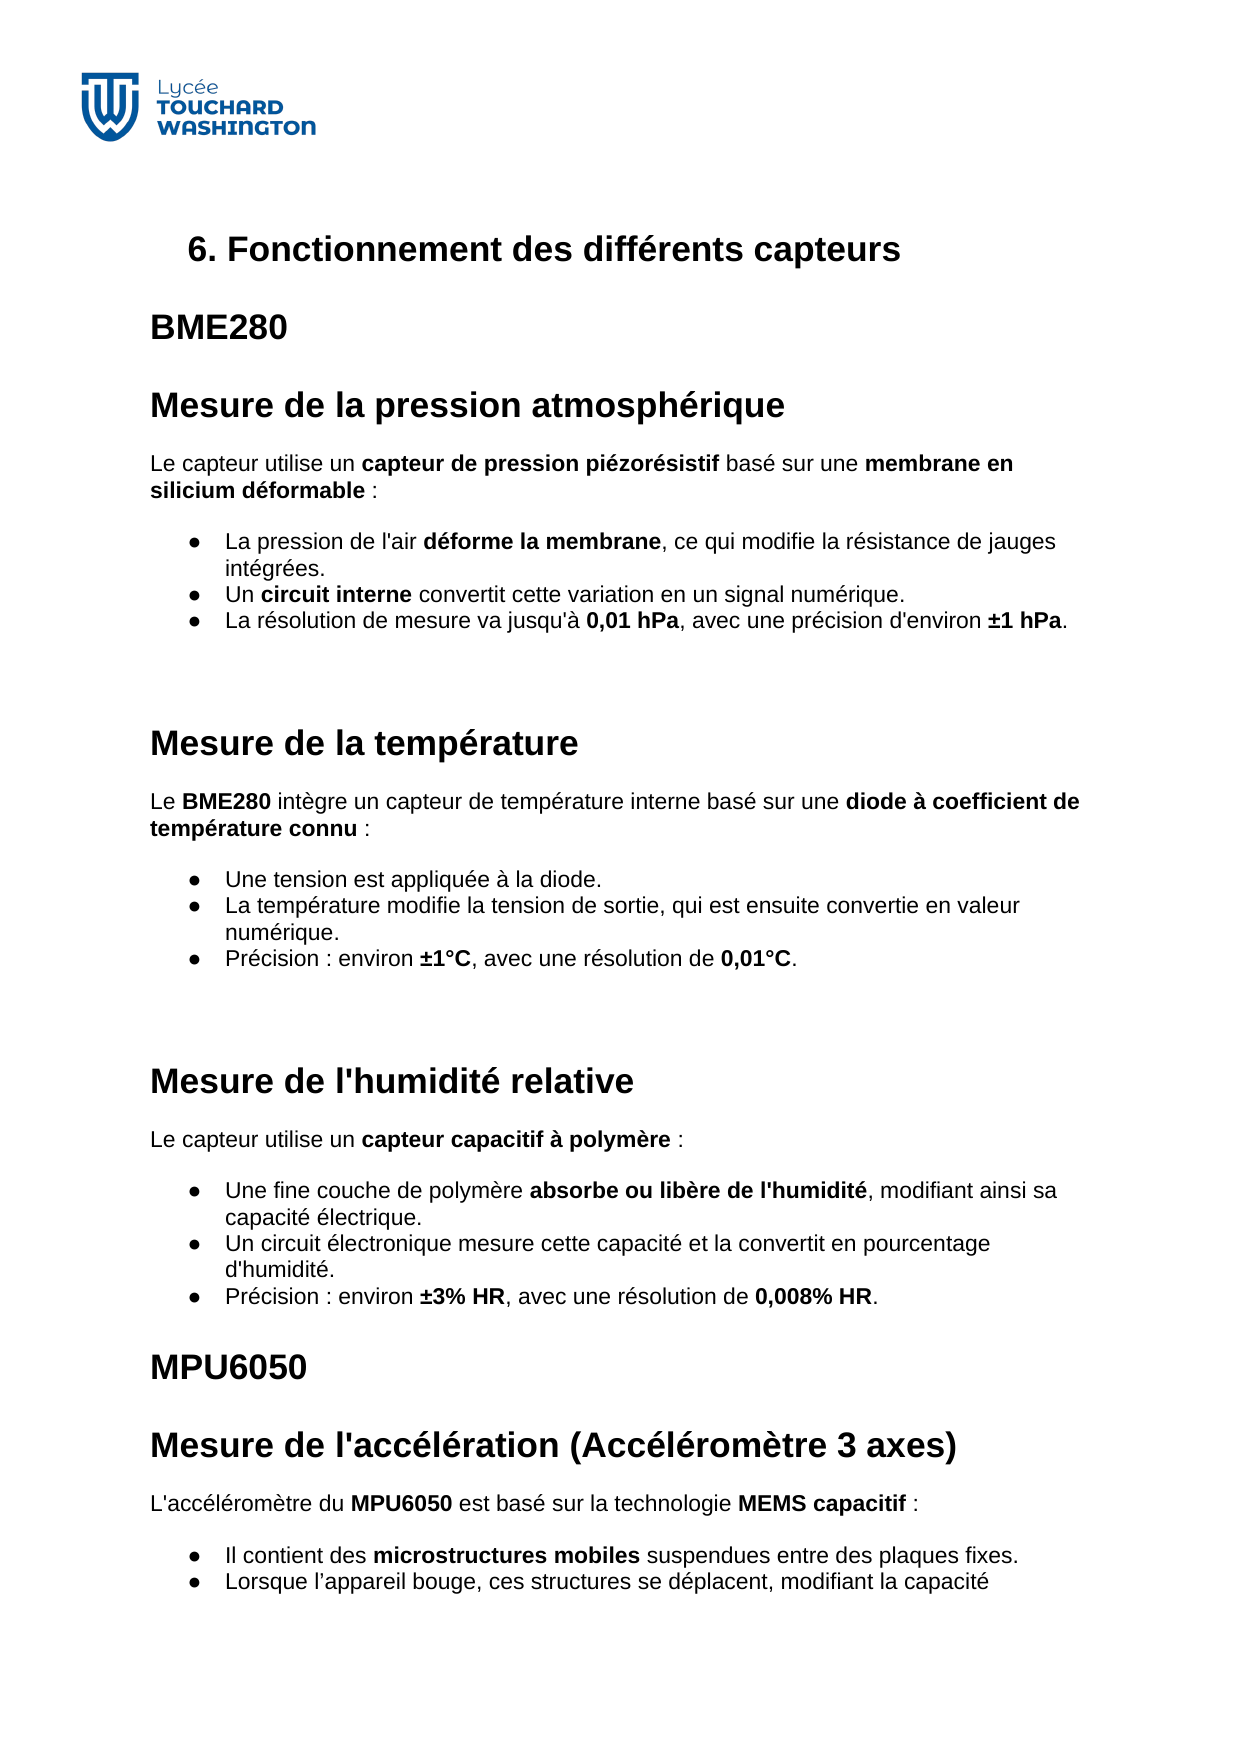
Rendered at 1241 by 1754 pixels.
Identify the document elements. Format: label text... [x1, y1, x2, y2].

list Il contient des microstructures mobiles suspendues entre des plaques fixes. [187, 1542, 1090, 1568]
list Un circuit électronique mesure cette capacité et la convertit en pourcentage d'humidité. [187, 1230, 1090, 1283]
list La pression de l'air déforme la membrane, ce qui modifie la résistance de jauges intégrées. [187, 528, 1090, 581]
subtitle Mesure de la pression atmosphérique [150, 385, 1090, 425]
text L'accéléromètre du MPU6050 est basé sur la technologie MEMS capacitif : [150, 1490, 1090, 1517]
list Une fine couche de polymère absorbe ou libère de l'humidité, modifiant ainsi sa capacité électrique. [187, 1177, 1090, 1230]
list La température modifie la tension de sortie, qui est ensuite convertie en valeur numérique. [187, 892, 1090, 945]
list Précision : environ ±1°C, avec une résolution de 0,01°C. [187, 945, 1090, 971]
subtitle BME280 [150, 306, 1090, 347]
subtitle Mesure de l'humidité relative [150, 1060, 1090, 1101]
text Le capteur utilise un capteur de pression piézorésistif basé sur une membrane en silicium déformable : [150, 450, 1090, 503]
subtitle Mesure de la température [150, 722, 1090, 763]
picture [25, 18, 372, 196]
subtitle MPU6050 [150, 1346, 1090, 1387]
list La résolution de mesure va jusqu'à 0,01 hPa, avec une précision d'environ ±1 hPa. [187, 607, 1090, 633]
list Un circuit interne convertit cette variation en un signal numérique. [187, 581, 1090, 607]
text Le BME280 intègre un capteur de température interne basé sur une diode à coefficient de température connu : [150, 788, 1090, 841]
list Lorsque l’appareil bouge, ces structures se déplacent, modifiant la capacité [187, 1568, 1090, 1594]
list Une tension est appliquée à la diode. [187, 866, 1090, 892]
subtitle Mesure de l'accélération (Accéléromètre 3 axes) [150, 1425, 1090, 1465]
subtitle 6. Fonctionnement des différents capteurs [187, 228, 1090, 269]
list Précision : environ ±3% HR, avec une résolution de 0,008% HR. [187, 1283, 1090, 1309]
text Le capteur utilise un capteur capacitif à polymère : [150, 1126, 1090, 1152]
